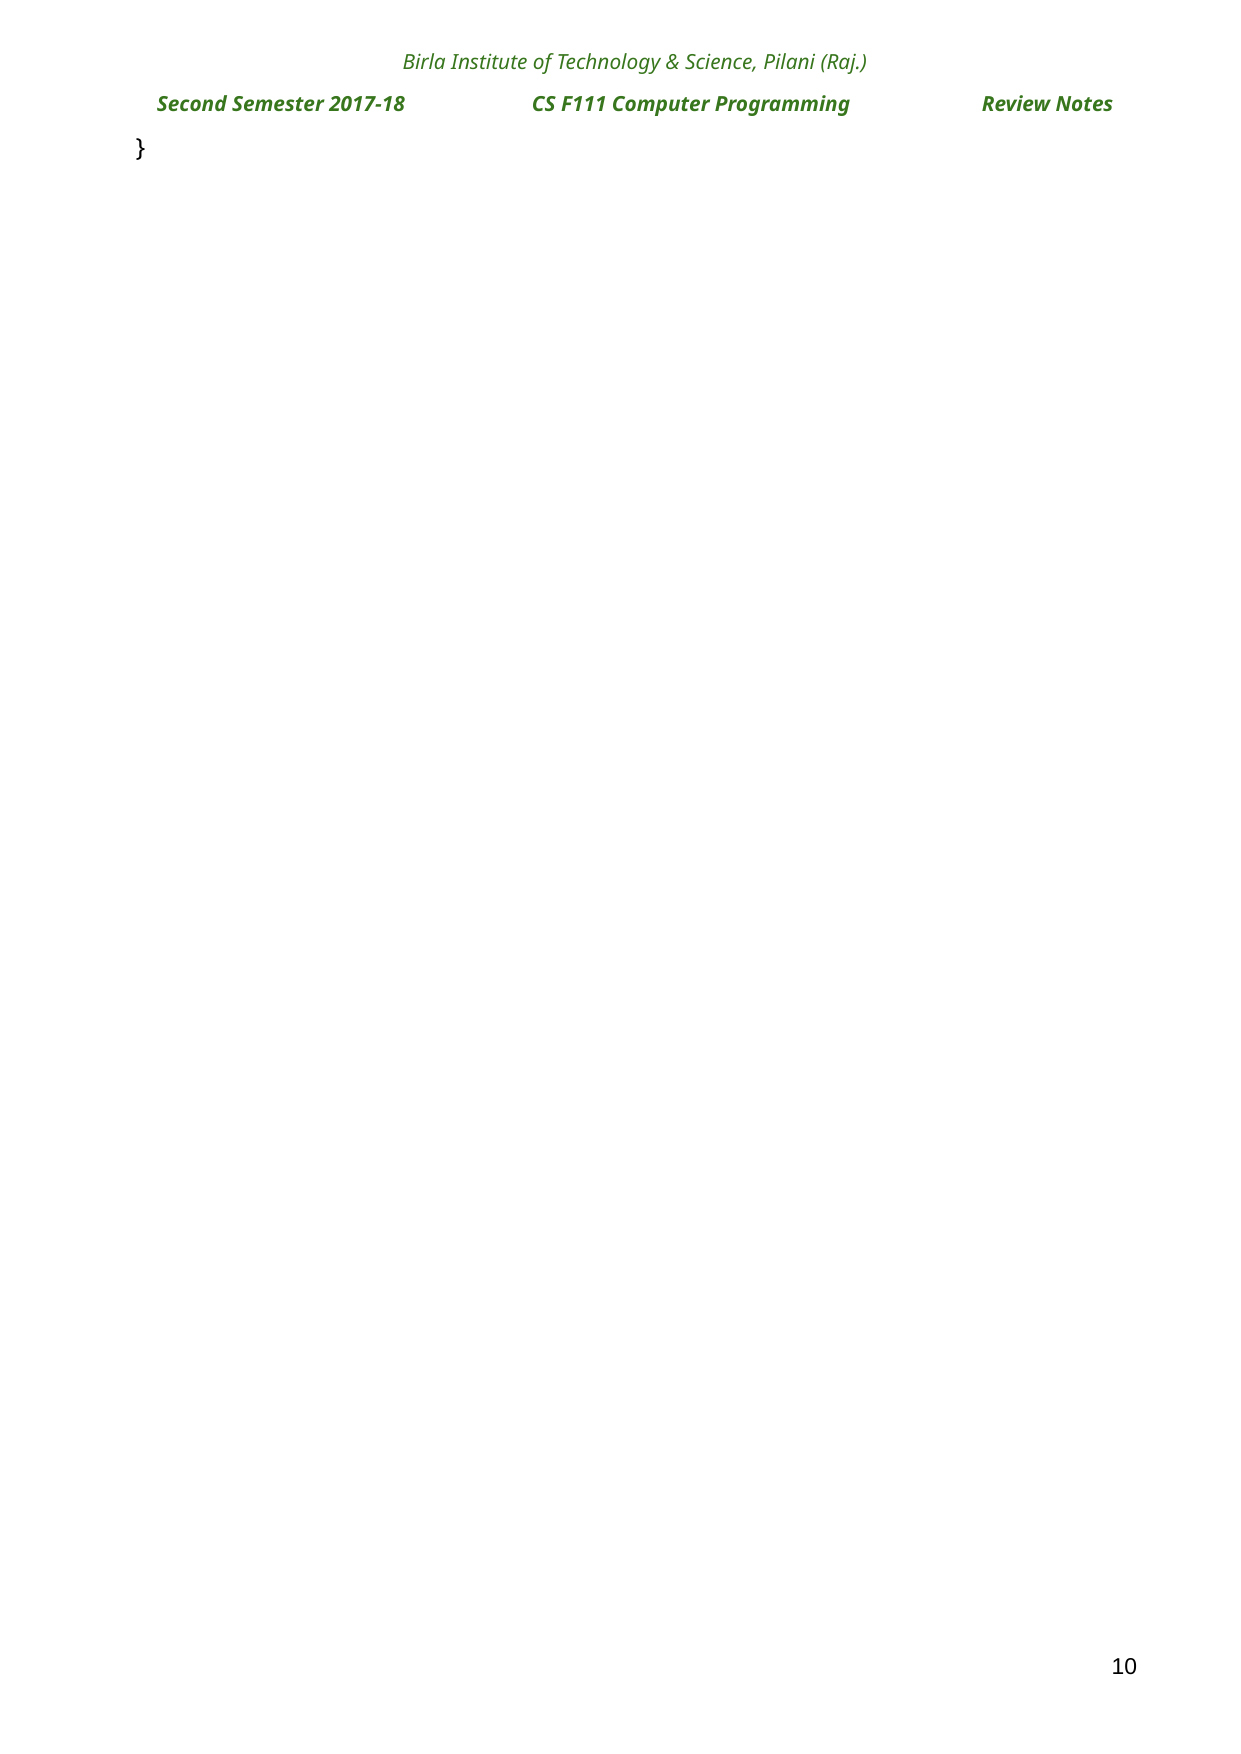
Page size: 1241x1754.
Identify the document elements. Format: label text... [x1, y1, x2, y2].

text } [133, 130, 1137, 164]
